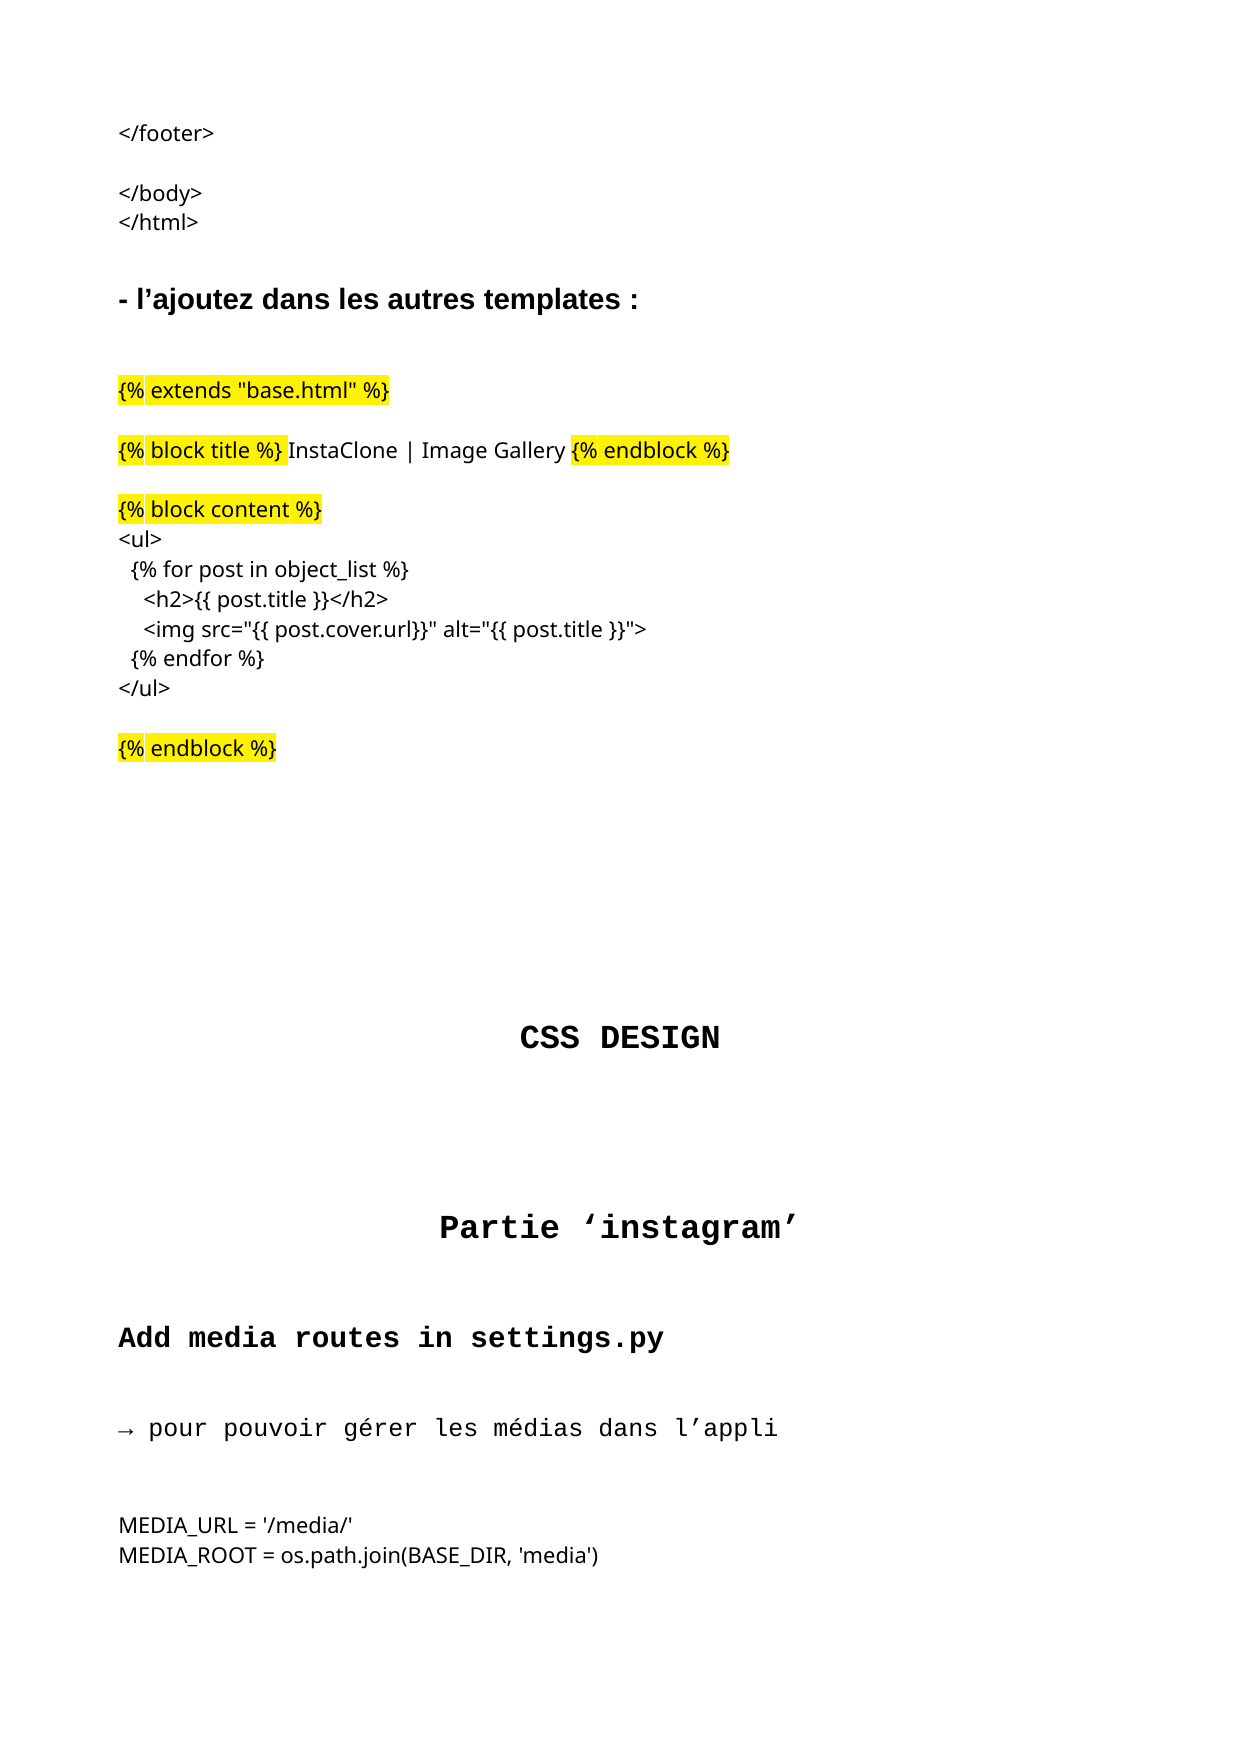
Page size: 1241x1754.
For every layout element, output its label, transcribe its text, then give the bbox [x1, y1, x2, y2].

text {% for post in object_list %} [118, 554, 1122, 584]
text <h2>{{ post.title }}</h2> [118, 584, 1122, 613]
text {% endfor %} [118, 643, 1122, 673]
text → pour pouvoir gérer les médias dans l’appli [118, 1416, 1122, 1444]
text </footer> [118, 118, 1122, 148]
text <img src="{{ post.cover.url}}" alt="{{ post.title }}"> [118, 613, 1122, 643]
subtitle - l’ajoutez dans les autres templates : [118, 282, 1122, 315]
text </ul> [118, 673, 1122, 703]
text {% block title %} InstaClone | Image Gallery {% endblock %} [118, 435, 1122, 465]
text {% endblock %} [118, 733, 1122, 762]
text </body> [118, 178, 1122, 207]
text MEDIA_ROOT = os.path.join(BASE_DIR, 'media') [118, 1540, 1122, 1569]
subtitle Partie ‘instagram’ [118, 1210, 1122, 1248]
text {% block content %} [118, 494, 1122, 524]
text </html> [118, 207, 1122, 237]
text MEDIA_URL = '/media/' [118, 1510, 1122, 1540]
text <ul> [118, 524, 1122, 554]
text {% extends "base.html" %} [118, 375, 1122, 405]
subtitle Add media routes in settings.py [118, 1323, 1122, 1356]
subtitle CSS DESIGN [118, 1021, 1122, 1058]
